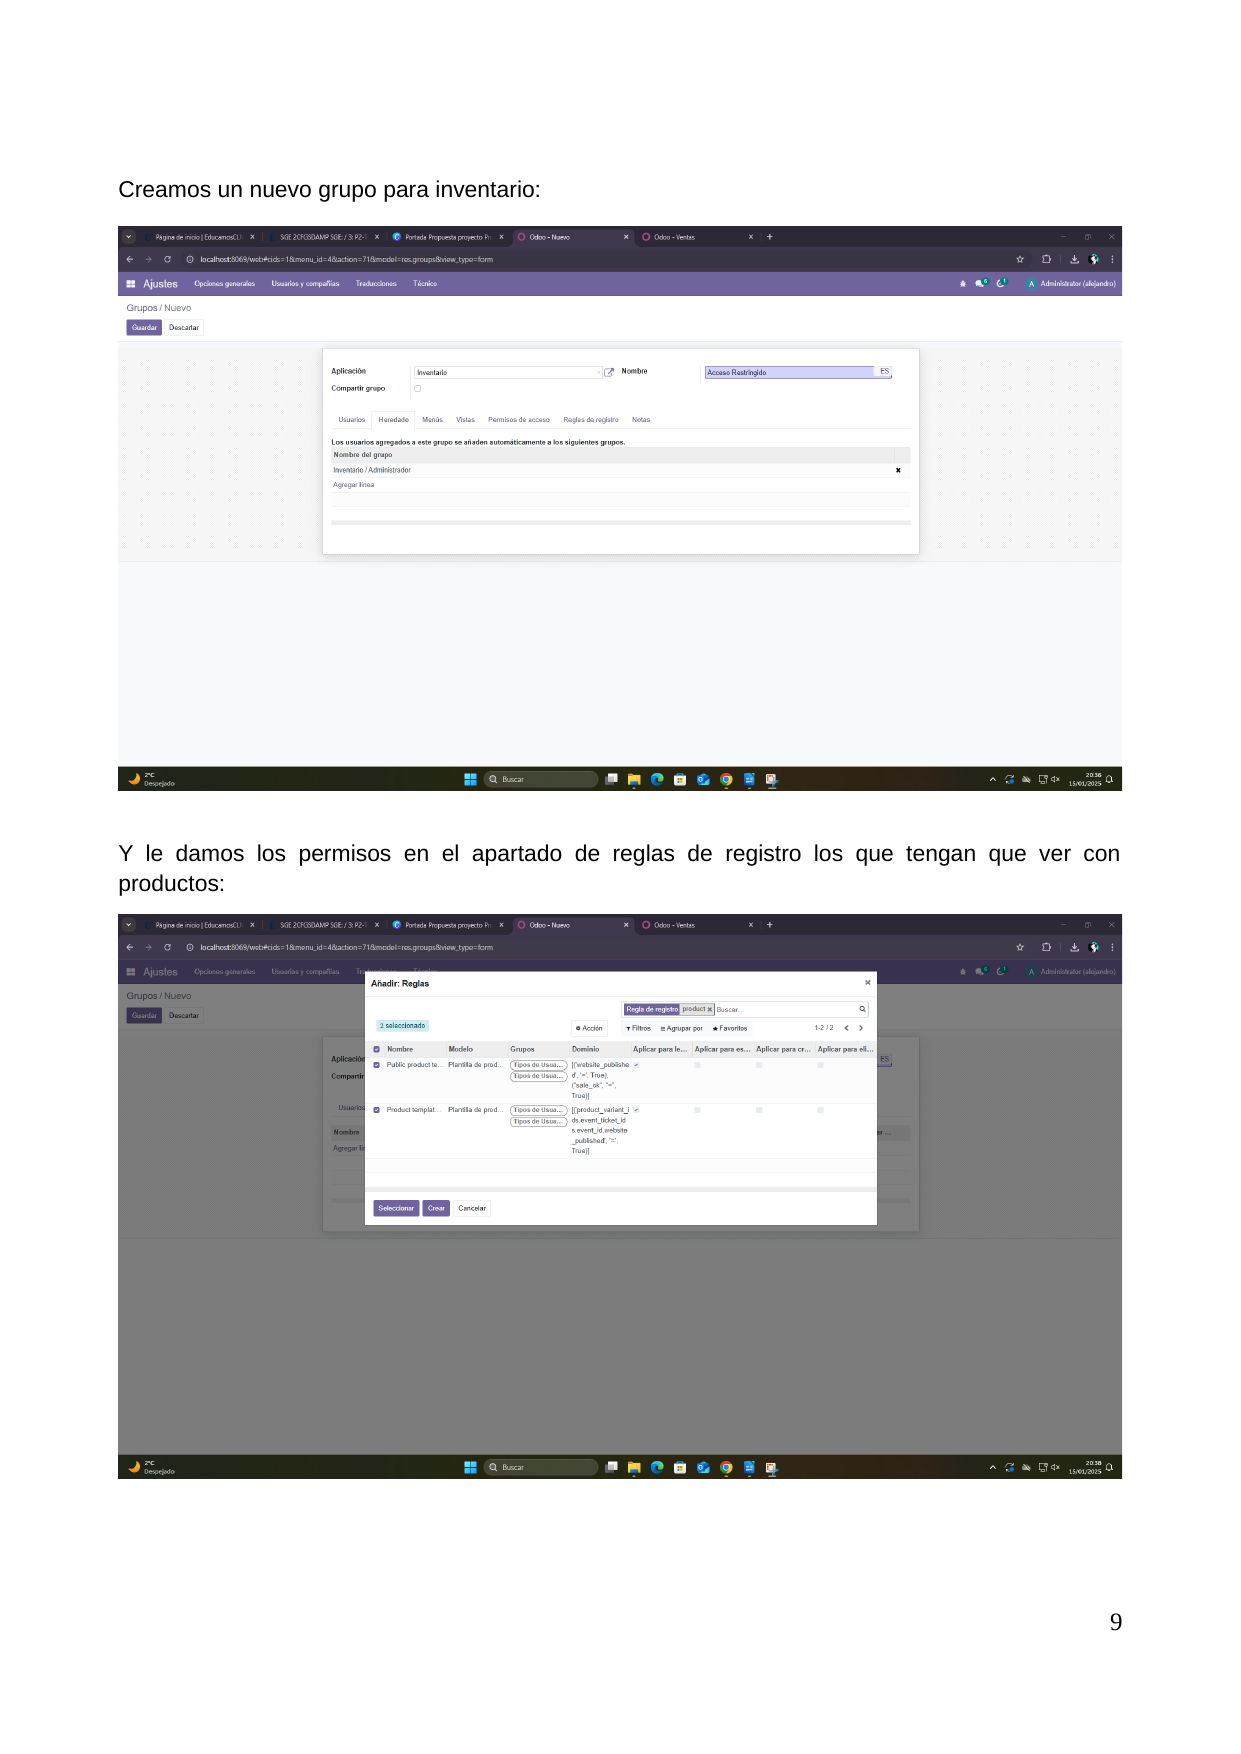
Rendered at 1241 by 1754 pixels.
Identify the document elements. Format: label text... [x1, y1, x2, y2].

picture [118, 226, 1123, 791]
text Creamos un nuevo grupo para inventario: [118, 176, 1122, 203]
picture [118, 914, 1123, 1479]
text Y le damos los permisos en el apartado de reglas de registro los que tengan que ver con productos: [118, 839, 1122, 896]
